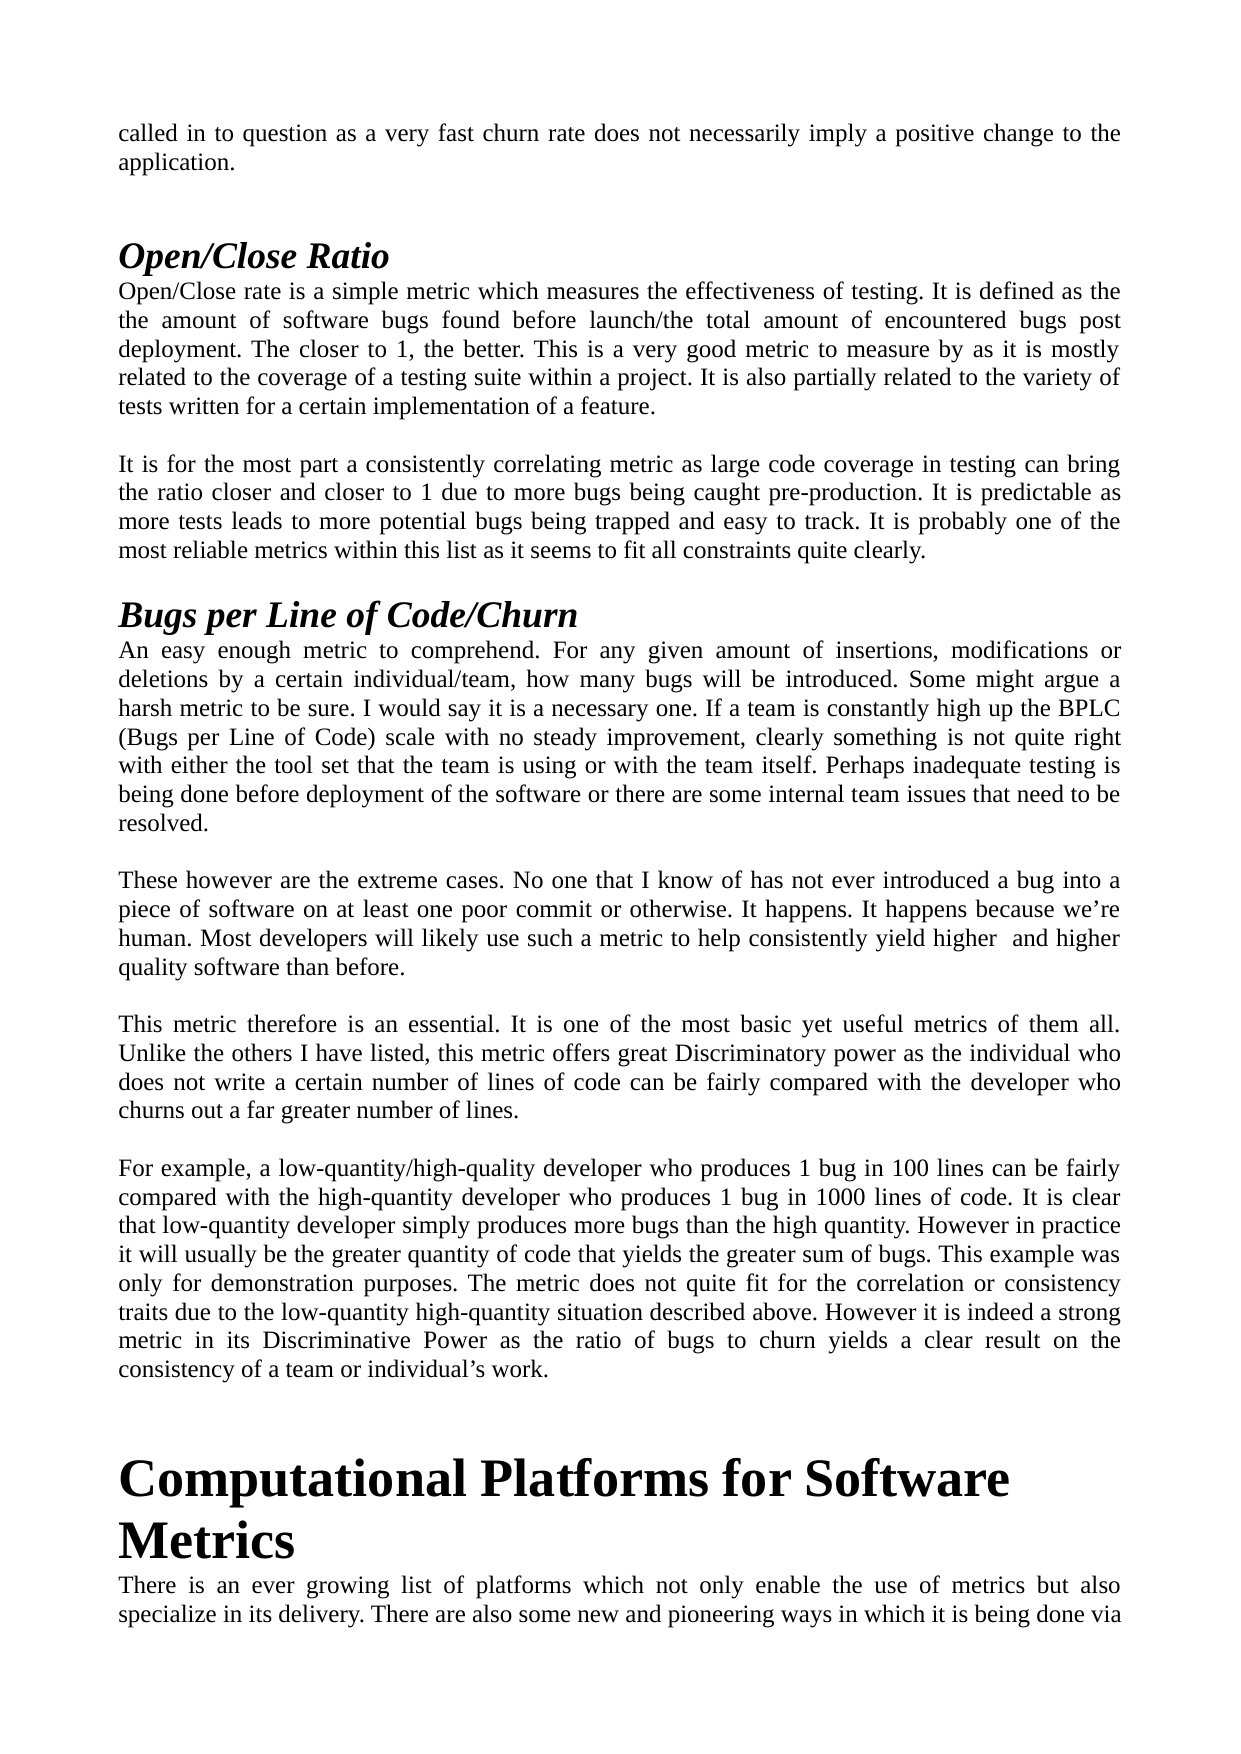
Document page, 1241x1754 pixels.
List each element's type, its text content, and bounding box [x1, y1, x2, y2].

text This metric therefore is an essential. It is one of the most basic yet useful metrics of them all. Unlike the others I have listed, this metric offers great Discriminatory power as the individual who does not write a certain number of lines of code can be fairly compared with the developer who churns out a far greater number of lines. [118, 1009, 1122, 1124]
text There is an ever growing list of platforms which not only enable the use of metrics but also specialize in its delivery. There are also some new and pioneering ways in which it is being done via [118, 1570, 1122, 1627]
text called in to question as a very fast churn rate does not necessarily imply a positive change to the application. [118, 118, 1122, 176]
text Open/Close rate is a simple metric which measures the effectiveness of testing. It is defined as the the amount of software bugs found before launch/the total amount of encountered bugs post deployment. The closer to 1, the better. This is a very good metric to measure by as it is mostly related to the coverage of a testing suite within a project. It is also partially related to the variety of tests written for a certain implementation of a feature. [118, 276, 1122, 420]
text Computational Platforms for Software Metrics [118, 1445, 1122, 1570]
text For example, a low-quantity/high-quality developer who produces 1 bug in 100 lines can be fairly compared with the high-quantity developer who produces 1 bug in 1000 lines of code. It is clear that low-quantity developer simply produces more bugs than the high quantity. However in practice it will usually be the greater quantity of code that yields the greater sum of bugs. This example was only for demonstration purposes. The metric does not quite fit for the correlation or consistency traits due to the low-quantity high-quantity situation described above. However it is indeed a strong metric in its Discriminative Power as the ratio of bugs to churn yields a clear result on the consistency of a team or individual’s work. [118, 1153, 1122, 1383]
text An easy enough metric to comprehend. For any given amount of insertions, modifications or deletions by a certain individual/team, how many bugs will be introduced. Some might argue a harsh metric to be sure. I would say it is a necessary one. If a team is constantly high up the BPLC (Bugs per Line of Code) scale with no steady improvement, clearly something is not quite right with either the tool set that the team is using or with the team itself. Perhaps inadequate testing is being done before deployment of the software or there are some internal team issues that need to be resolved. [118, 636, 1122, 837]
text It is for the most part a consistently correlating metric as large code coverage in testing can bring the ratio closer and closer to 1 due to more bugs being caught pre-production. It is predictable as more tests leads to more potential bugs being trapped and easy to track. It is probably one of the most reliable metrics within this list as it seems to fit all constraints quite clearly. [118, 449, 1122, 564]
text Bugs per Line of Code/Churn [118, 592, 1122, 636]
text These however are the extreme cases. No one that I know of has not ever introduced a bug into a piece of software on at least one poor commit or otherwise. It happens. It happens because we’re human. Most developers will likely use such a metric to help consistently yield higher and higher quality software than before. [118, 866, 1122, 981]
text Open/Close Ratio [118, 233, 1122, 276]
